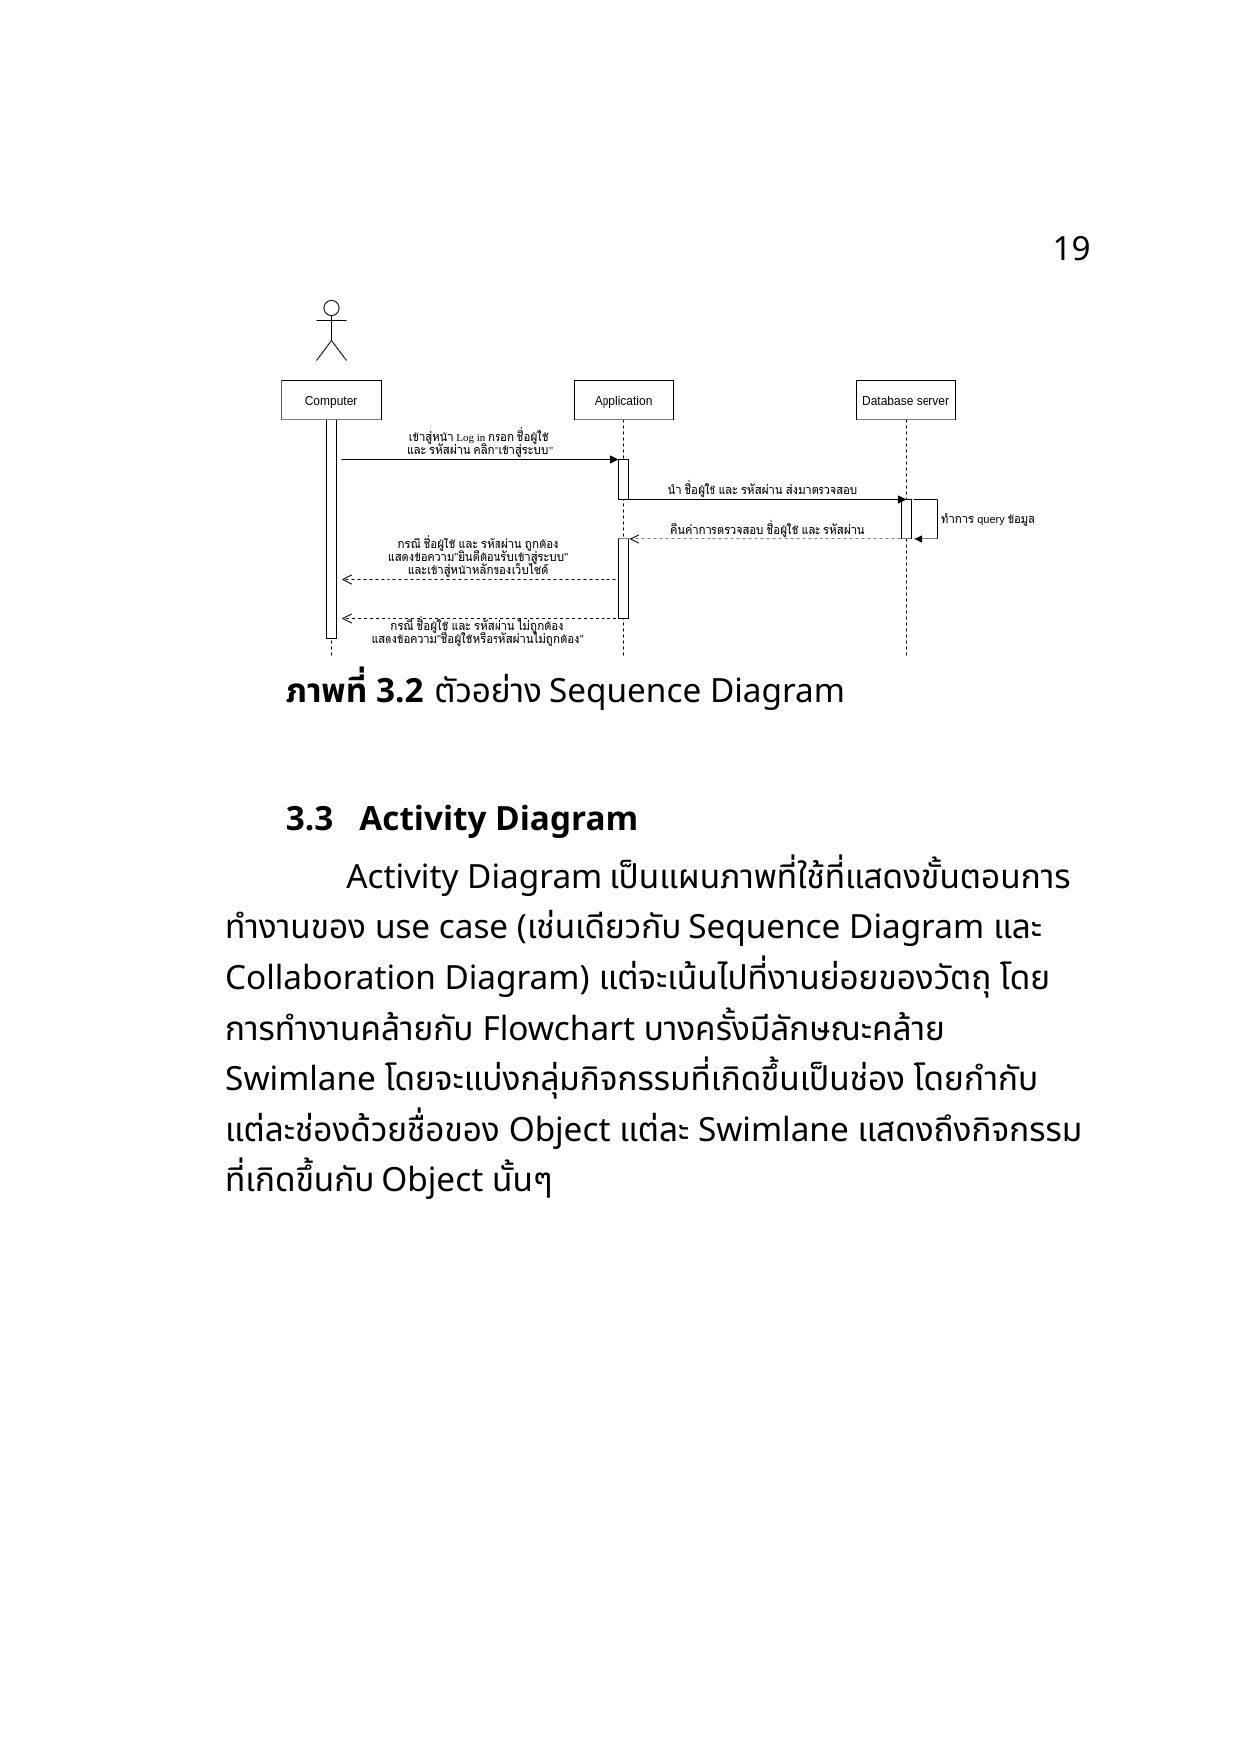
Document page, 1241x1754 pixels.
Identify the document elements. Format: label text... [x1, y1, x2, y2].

text ภาพที่ 3.2 ตัวอย่างSequence Diagram [225, 300, 1091, 717]
subtitle 3.3 Activity Diagram [225, 794, 1091, 840]
picture [281, 300, 1034, 658]
text Activity Diagramเป็นแผนภาพที่ใช้ที่แสดงขั้นตอนการทำงานของ use case (เช่นเดียวกับSequence Diagram และ Collaboration Diagram) แต่จะเน้นไปที่งานย่อยของวัตถุ โดยการทำงานคล้ายกับ Flowchart บางครั้งมีลักษณะคล้าย Swimlane โดยจะแบ่งกลุ่มกิจกรรมที่เกิดขึ้นเป็นช่อง โดยกำกับแต่ละช่องด้วยชื่อของ Object แต่ละ Swimlane แสดงถึงกิจกรรมที่เกิดขึ้นกับObject นั้นๆ [225, 852, 1091, 1207]
